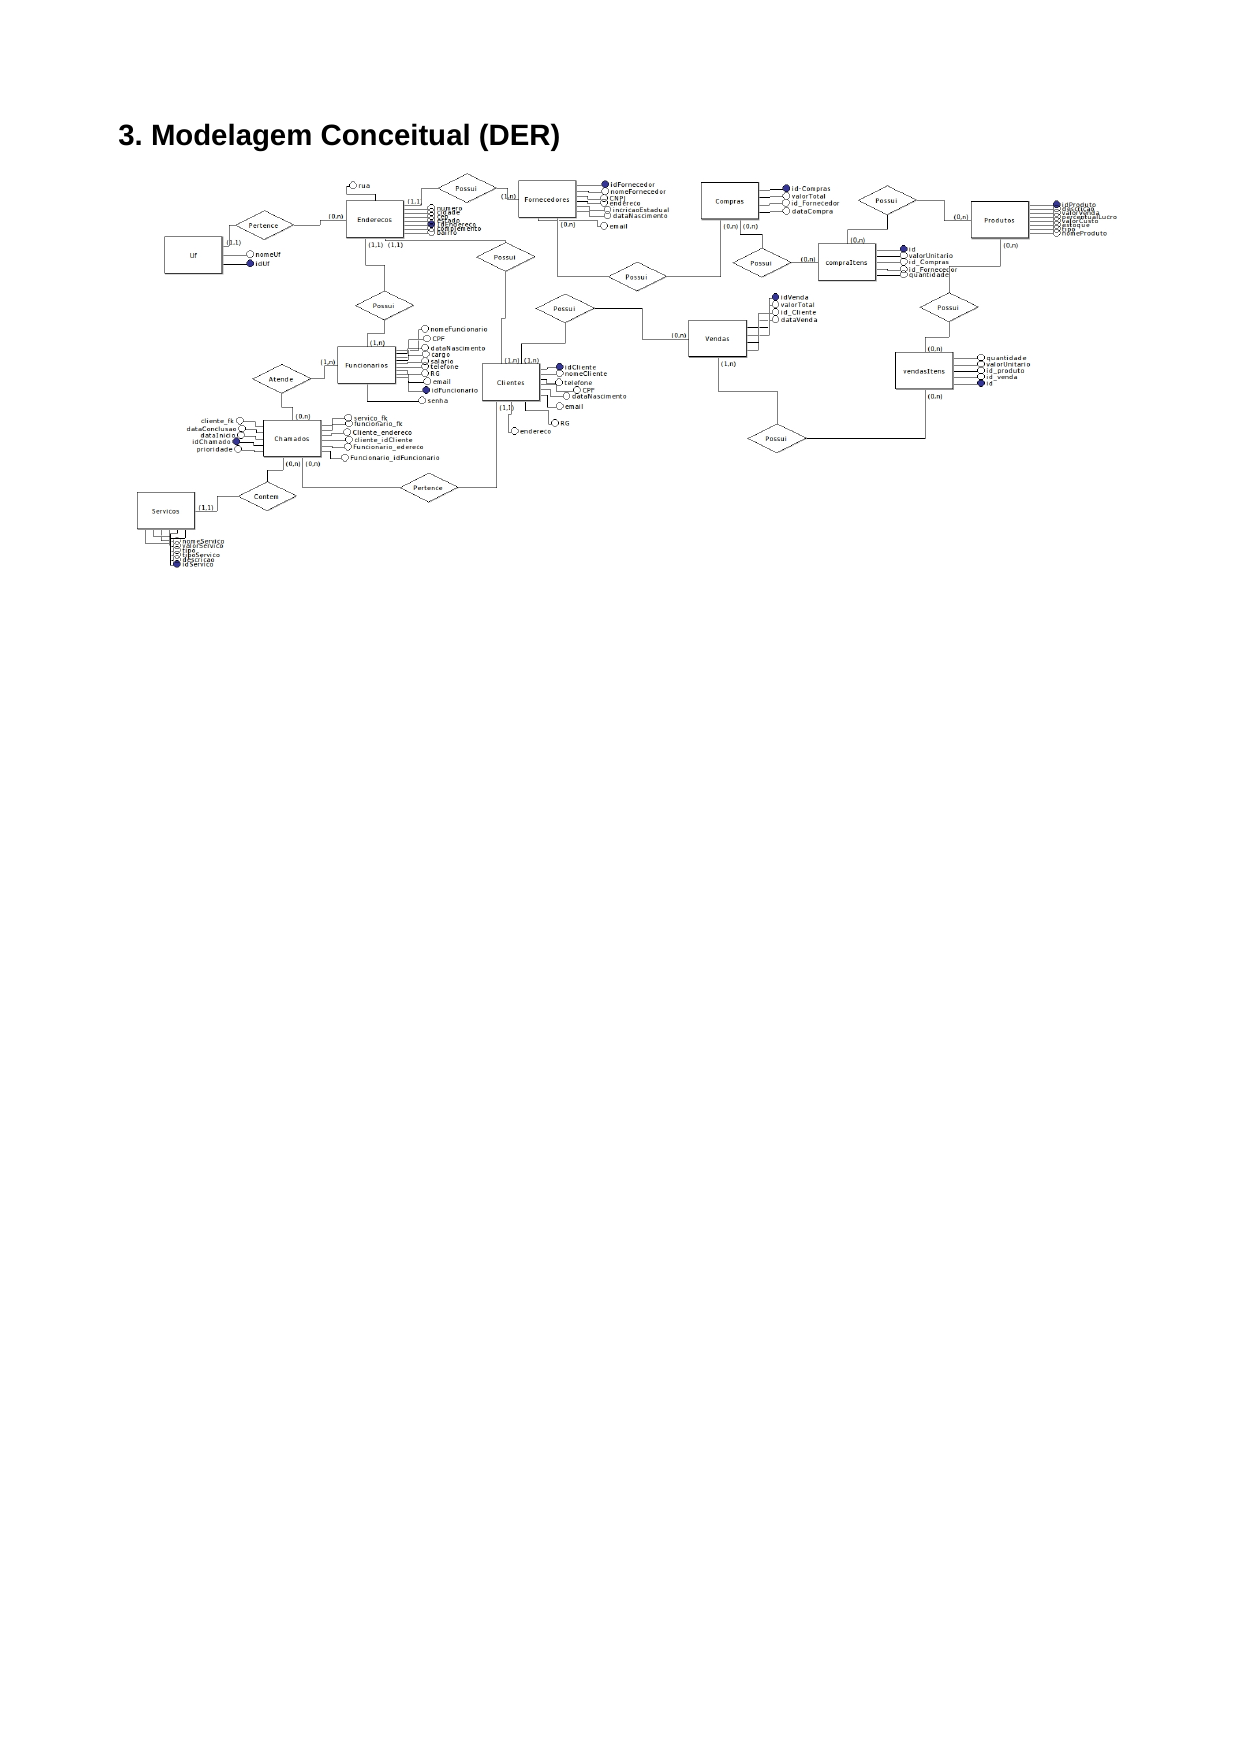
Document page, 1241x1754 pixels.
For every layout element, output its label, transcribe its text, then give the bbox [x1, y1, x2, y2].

picture [118, 164, 1123, 572]
subtitle 3. Modelagem Conceitual (DER) [118, 118, 1122, 152]
